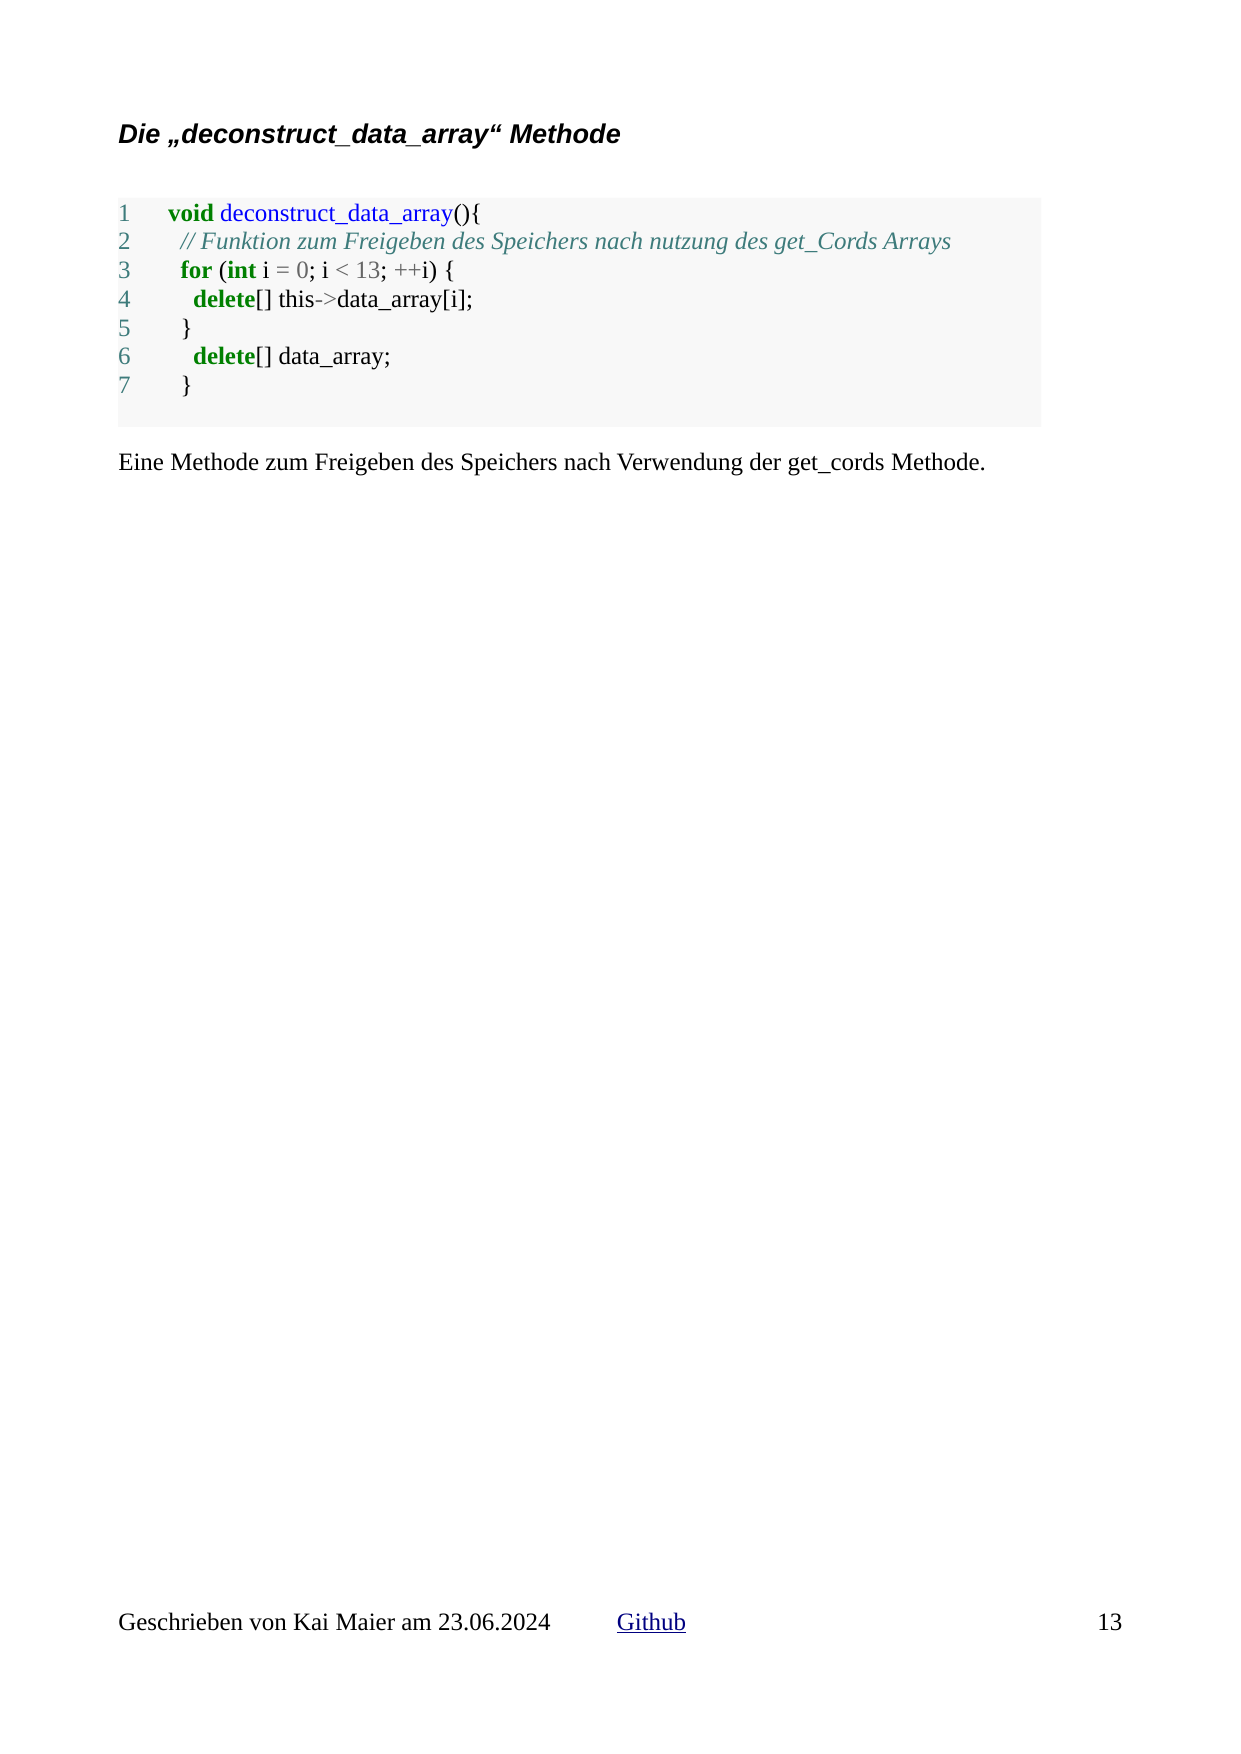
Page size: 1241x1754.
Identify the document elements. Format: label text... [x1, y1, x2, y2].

text Eine Methode zum Freigeben des Speichers nach Verwendung der get_cords Methode. [118, 447, 1122, 476]
subtitle Die „deconstruct_data_array“ Methode [118, 118, 1122, 149]
